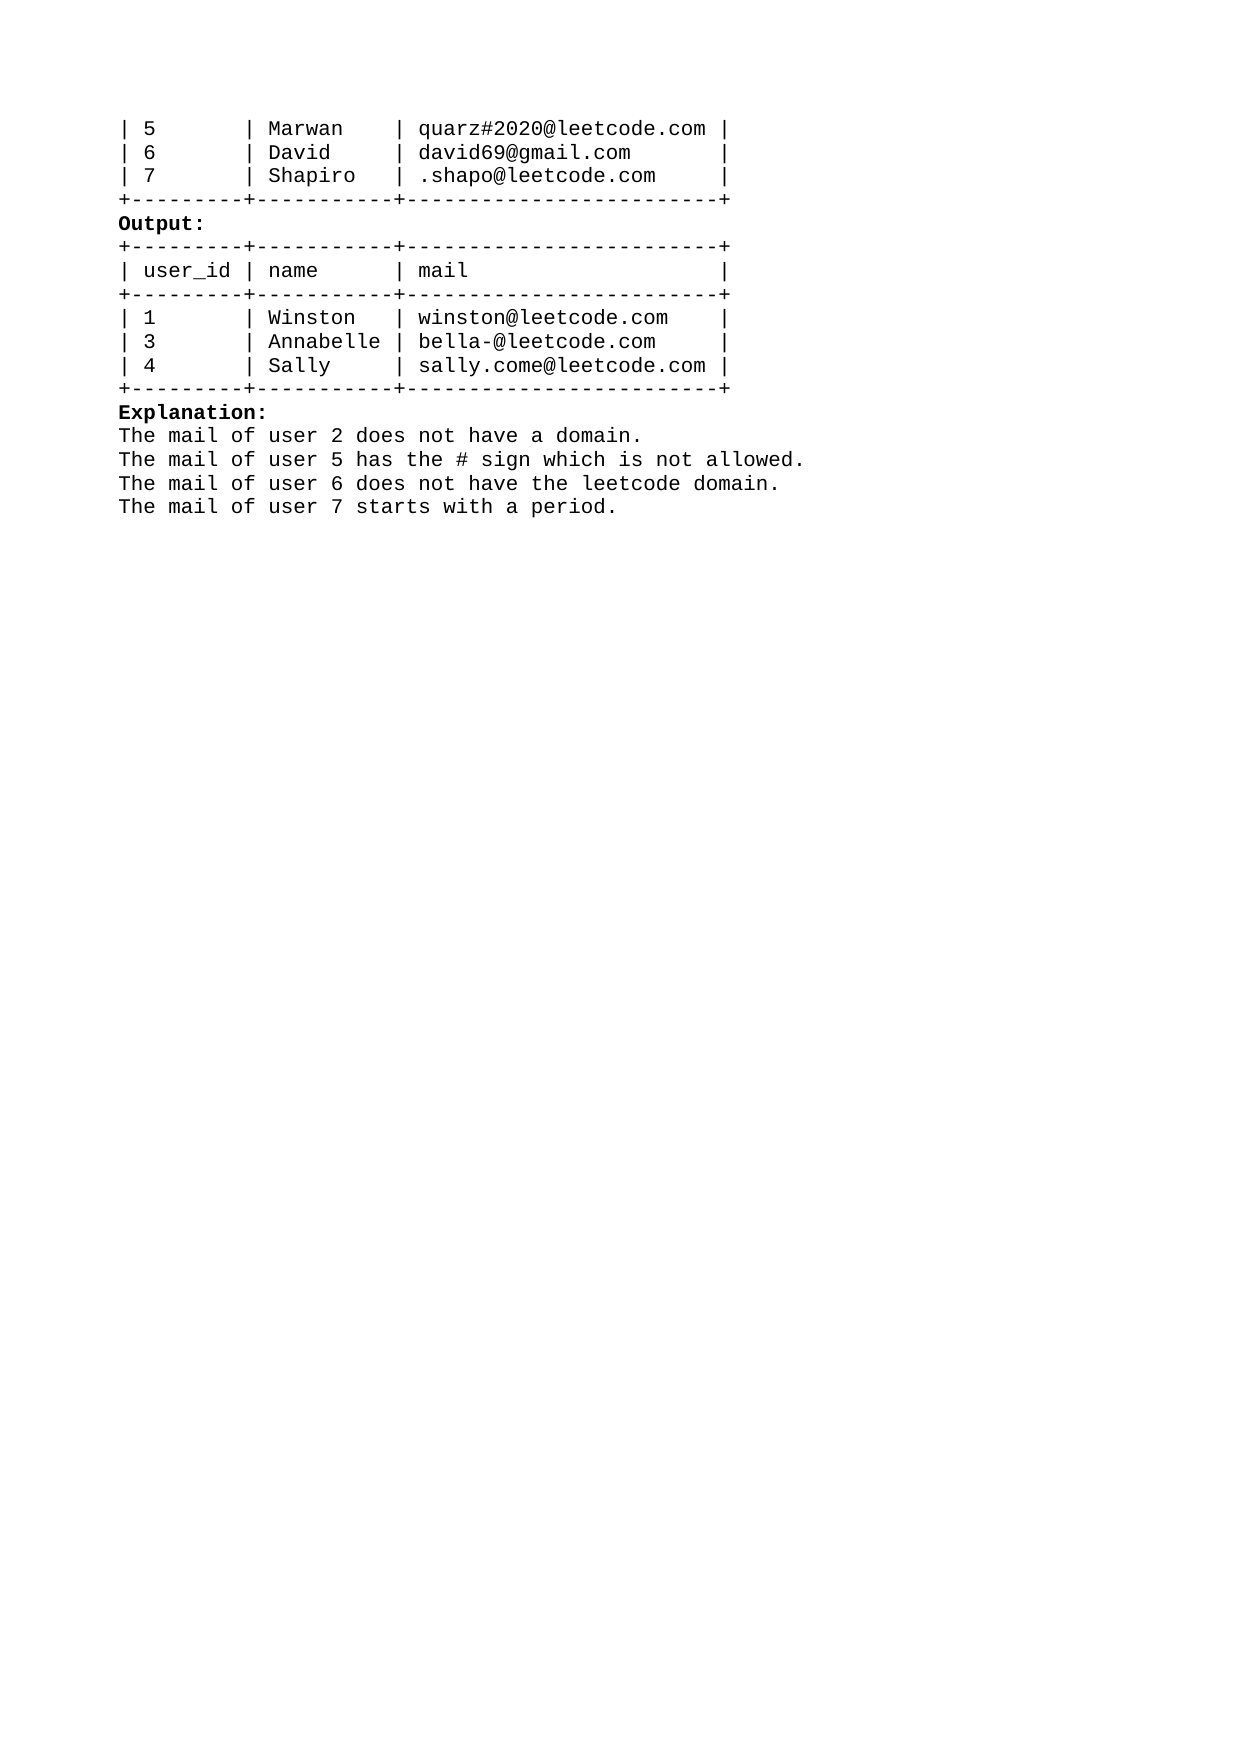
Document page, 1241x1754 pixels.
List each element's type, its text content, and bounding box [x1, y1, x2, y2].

text | 6 | David | david69@gmail.com | [118, 142, 1122, 165]
text +---------+-----------+-------------------------+ [118, 378, 1122, 402]
text The mail of user 7 starts with a period. [118, 496, 1122, 520]
text +---------+-----------+-------------------------+ [118, 236, 1122, 260]
text +---------+-----------+-------------------------+ [118, 284, 1122, 307]
text | 1 | Winston | winston@leetcode.com | [118, 307, 1122, 331]
text | 3 | Annabelle | bella-@leetcode.com | [118, 331, 1122, 354]
text | user_id | name | mail | [118, 260, 1122, 284]
text The mail of user 2 does not have a domain. [118, 426, 1122, 449]
text +---------+-----------+-------------------------+ [118, 189, 1122, 213]
text | 7 | Shapiro | .shapo@leetcode.com | [118, 165, 1122, 189]
text The mail of user 6 does not have the leetcode domain. [118, 473, 1122, 496]
text Output: [118, 213, 1122, 236]
text | 4 | Sally | sally.come@leetcode.com | [118, 354, 1122, 378]
text | 5 | Marwan | quarz#2020@leetcode.com | [118, 118, 1122, 142]
text The mail of user 5 has the # sign which is not allowed. [118, 449, 1122, 473]
text Explanation: [118, 402, 1122, 426]
